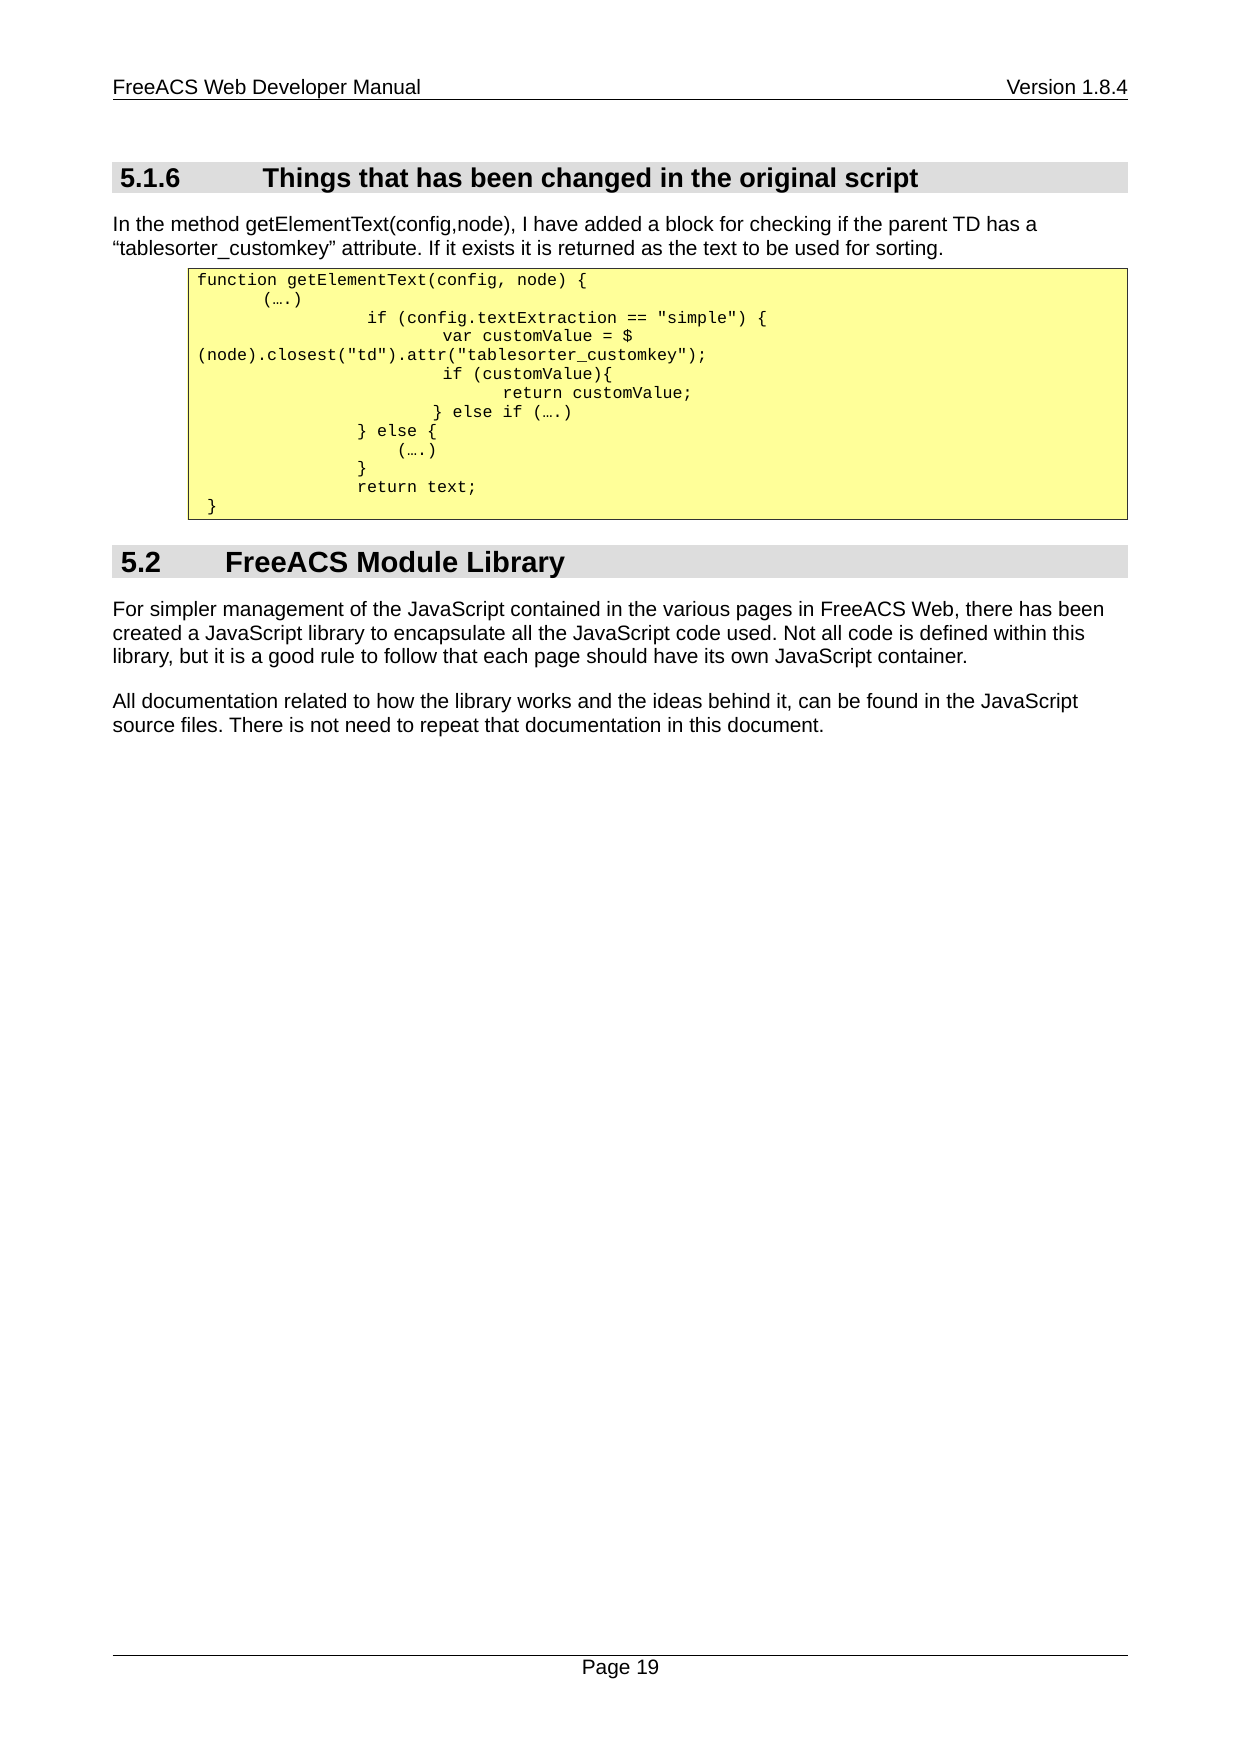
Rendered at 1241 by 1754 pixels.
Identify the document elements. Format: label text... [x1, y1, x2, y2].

subtitle FreeACS Module Library [112, 545, 1128, 578]
subtitle Things that has been changed in the original script [112, 162, 1128, 193]
text return text; [189, 476, 1127, 494]
text } else if (….) [189, 400, 1127, 419]
text (….) [189, 438, 1127, 457]
text } [189, 494, 1127, 519]
text if (customValue){ [189, 363, 1127, 381]
text All documentation related to how the library works and the ideas behind it, can be found in the JavaScript source files. There is not need to repeat that documentation in this document. [112, 689, 1128, 737]
text } else { [189, 419, 1127, 438]
text function getElementText(config, node) { [189, 269, 1127, 287]
text In the method getElementText(config,node), I have added a block for checking if the parent TD has a “tablesorter_customkey” attribute. If it exists it is returned as the text to be used for sorting. [112, 211, 1128, 259]
text (….) [189, 287, 1127, 306]
text if (config.textExtraction == "simple") { [189, 306, 1127, 325]
text return customValue; [189, 381, 1127, 400]
text var customValue = $(node).closest("td").attr("tablesorter_customkey"); [189, 325, 1127, 363]
text } [189, 457, 1127, 476]
text For simpler management of the JavaScript contained in the various pages in FreeACS Web, there has been created a JavaScript library to encapsulate all the JavaScript code used. Not all code is defined within this library, but it is a good rule to follow that each page should have its own JavaScript container. [112, 596, 1128, 668]
